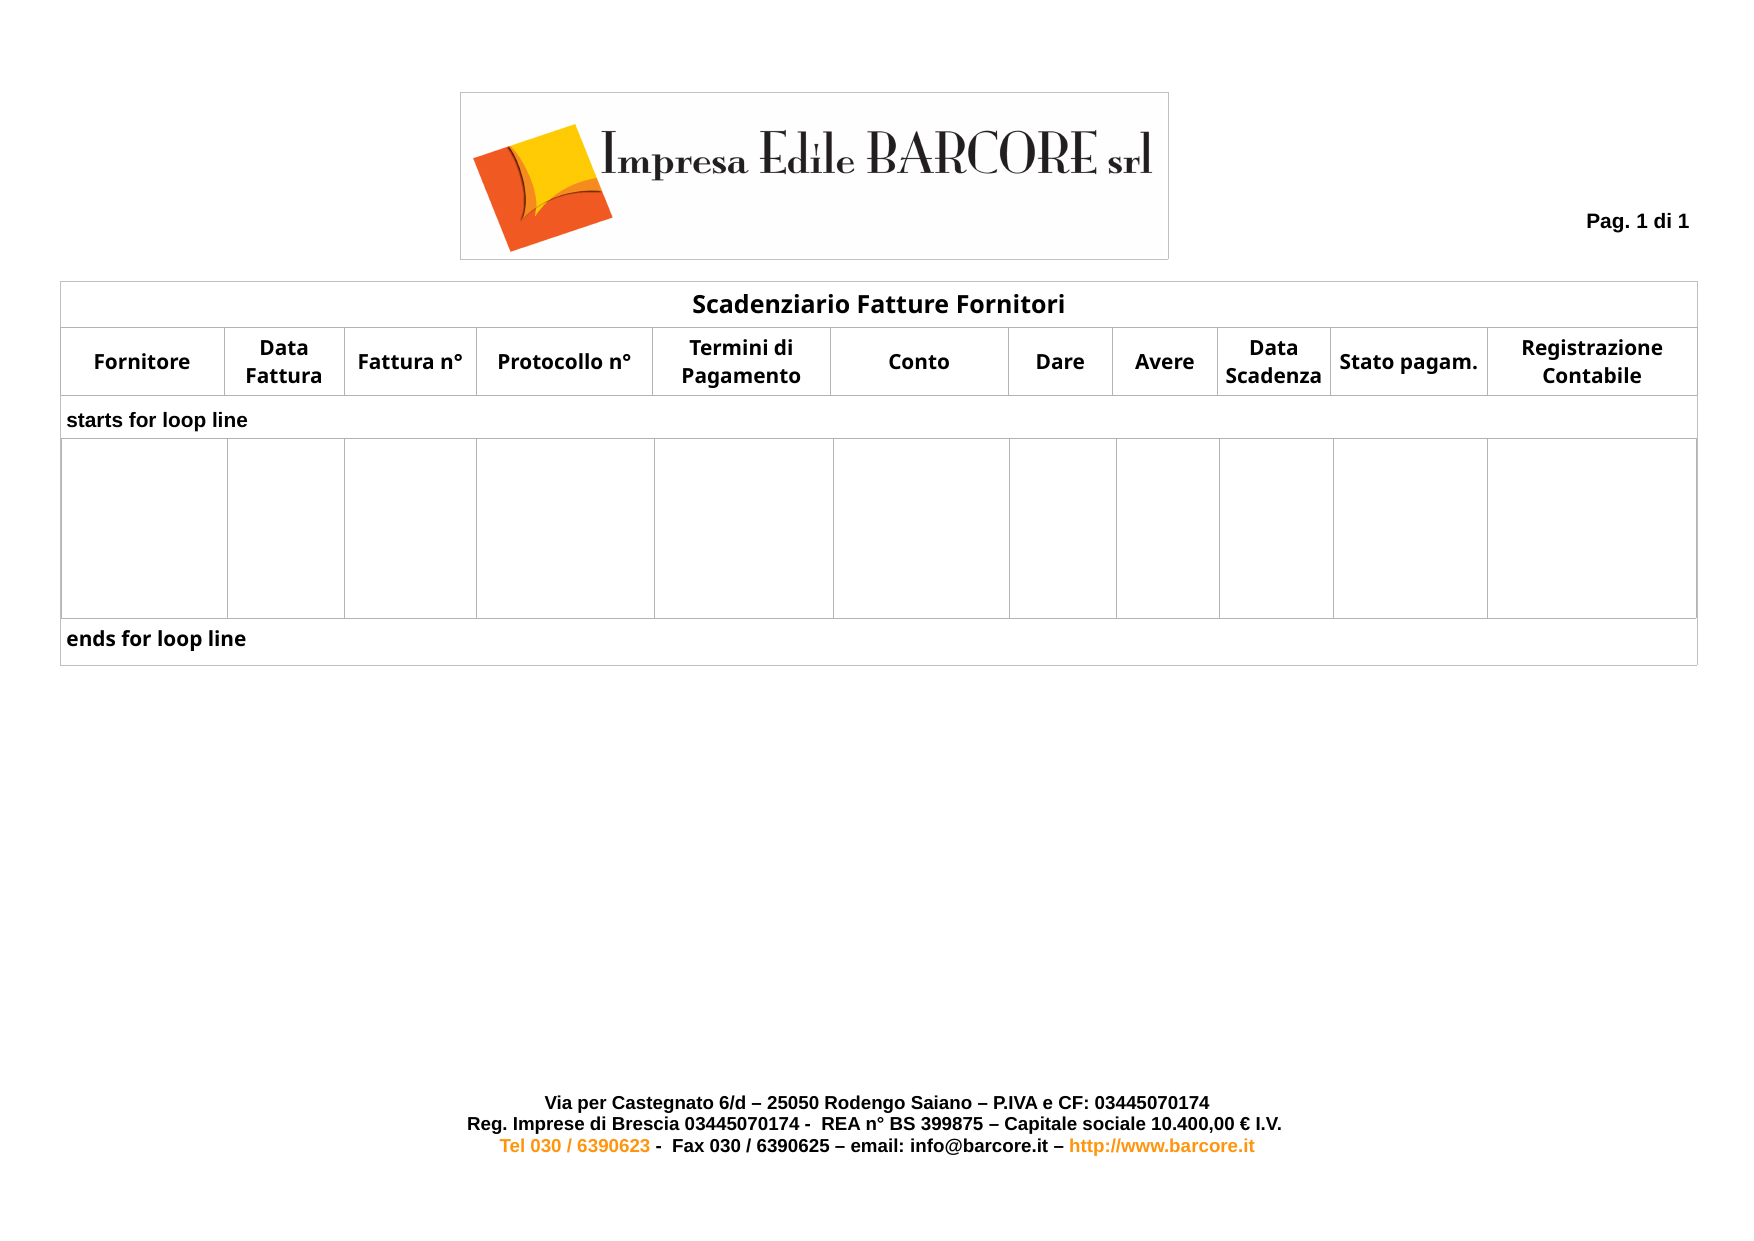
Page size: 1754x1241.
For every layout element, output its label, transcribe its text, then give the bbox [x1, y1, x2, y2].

table_cell [61, 396, 1697, 437]
table_cell Registrazione Contabile [1488, 328, 1697, 395]
table_cell Termini di Pagamento [653, 328, 830, 395]
table_cell Conto [831, 328, 1008, 395]
table_cell [1334, 439, 1487, 618]
table_cell Fornitore [61, 328, 224, 395]
picture [462, 94, 1165, 256]
table_cell <o.move_id> [1488, 439, 1696, 618]
table_cell Data Fattura [225, 328, 344, 395]
table_cell <o.date> [228, 439, 344, 618]
table_cell Protocollo n° [477, 328, 652, 395]
table_cell <o.invoice> [477, 439, 654, 618]
table_cell <o.invoice.payment_term> [655, 439, 833, 618]
text <setLang(o.partner_id.lang or 'it_IT')> [59, 264, 1695, 281]
table_cell <o.partner_id> [62, 439, 227, 618]
table_cell Avere [1113, 328, 1217, 395]
table_cell Fattura n° [345, 328, 476, 395]
table_cell <o.account_id> [834, 439, 1009, 618]
table_header starts for loop line [61, 401, 1696, 438]
table_cell Stato pagam. [1331, 328, 1487, 395]
table_cell <o.currency_id.symbol> <o.credit> [1117, 439, 1219, 618]
table_cell [61, 618, 1697, 665]
table_cell Dare [1009, 328, 1112, 395]
table_cell [345, 439, 476, 618]
table_cell Data Scadenza [1218, 328, 1330, 395]
table_cell ends for loop line [61, 619, 1696, 659]
table_cell <o.currency_id.symbol> <o.debit> [1010, 439, 1116, 618]
table_header Scadenziario Fatture Fornitori [61, 282, 1697, 327]
table_cell <o.date_maturity> [1220, 439, 1333, 618]
